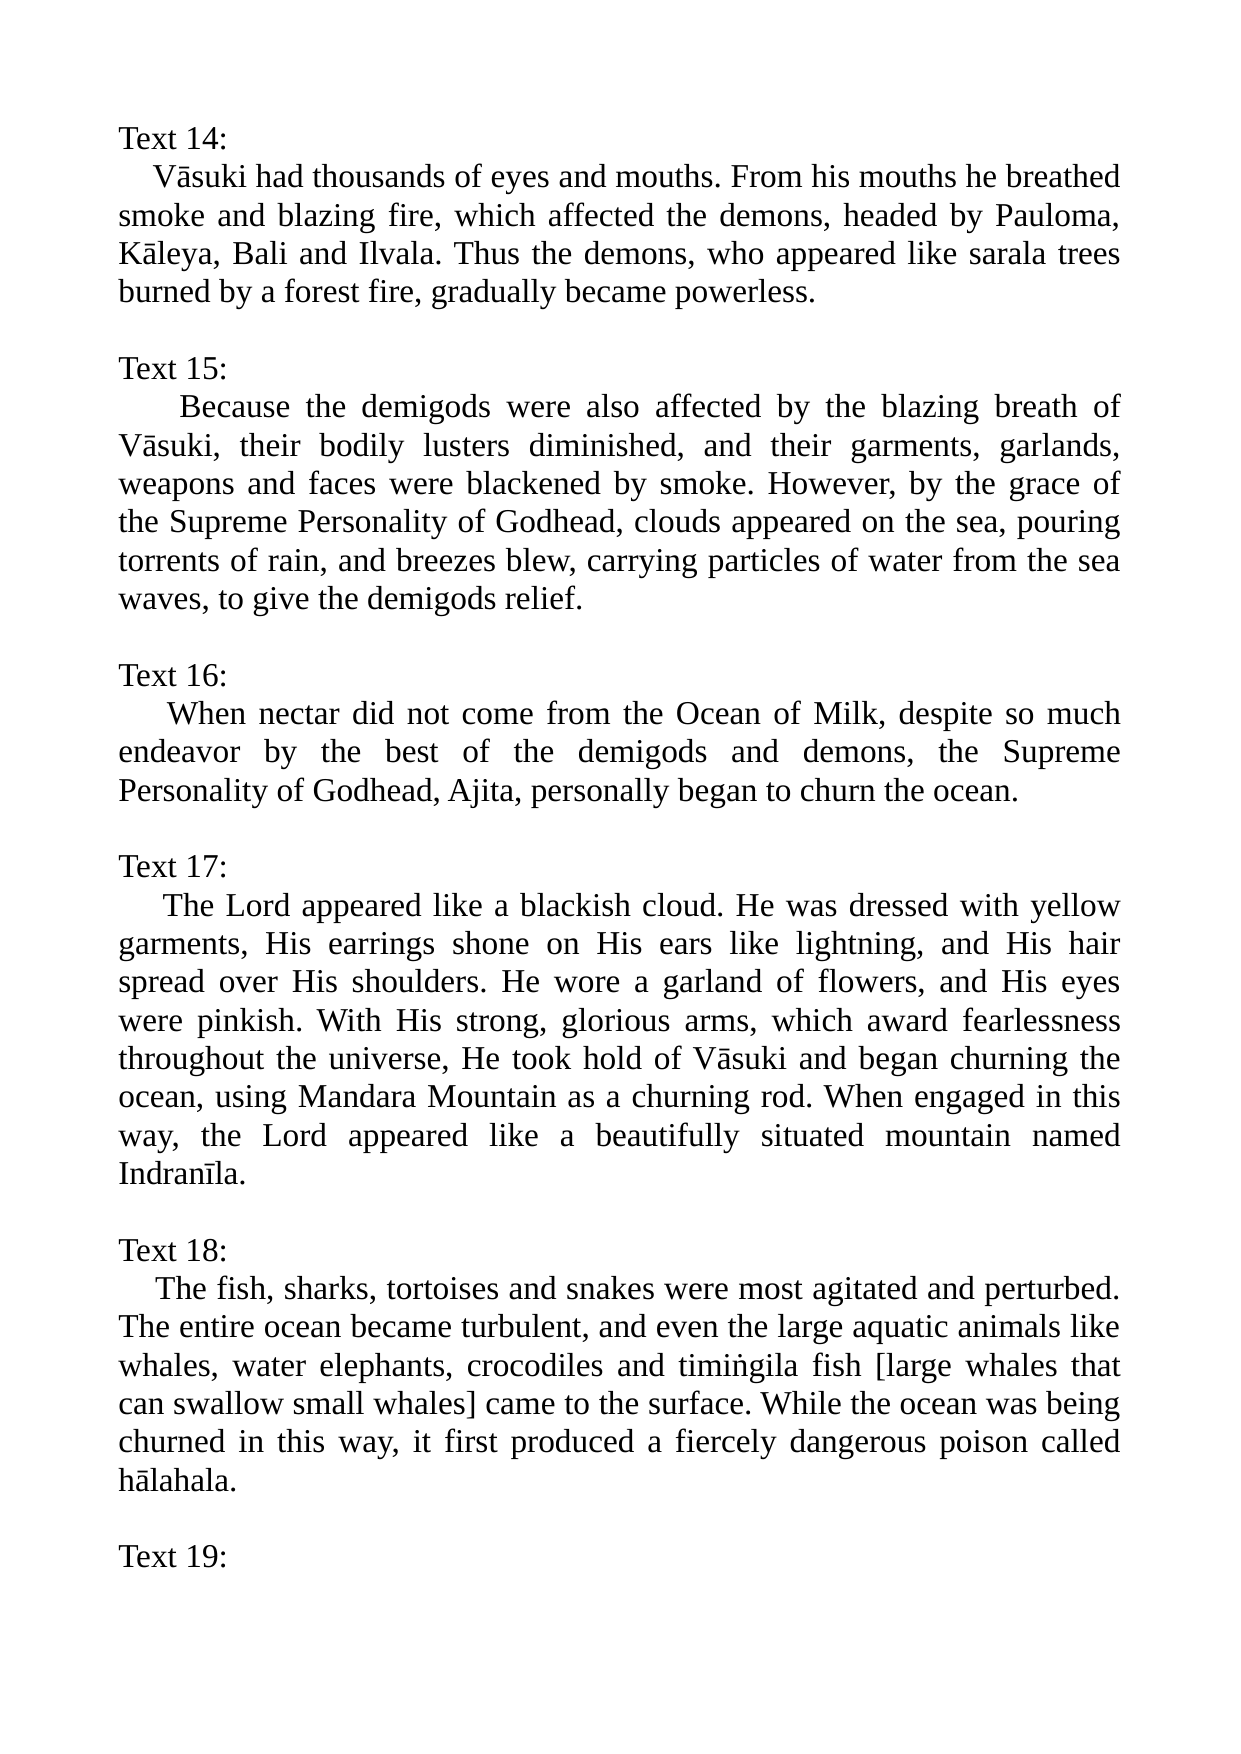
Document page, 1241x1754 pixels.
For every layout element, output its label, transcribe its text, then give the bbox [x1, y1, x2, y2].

text The Lord appeared like a blackish cloud. He was dressed with yellow garments, His earrings shone on His ears like lightning, and His hair spread over His shoulders. He wore a garland of flowers, and His eyes were pinkish. With His strong, glorious arms, which award fearlessness throughout the universe, He took hold of Vāsuki and began churning the ocean, using Mandara Mountain as a churning rod. When engaged in this way, the Lord appeared like a beautifully situated mountain named Indranīla. [118, 885, 1122, 1191]
text When nectar did not come from the Ocean of Milk, despite so much endeavor by the best of the demigods and demons, the Supreme Personality of Godhead, Ajita, personally began to churn the ocean. [118, 693, 1122, 808]
text Text 17: [118, 846, 1122, 885]
text Text 18: [118, 1230, 1122, 1268]
text Because the demigods were also affected by the blazing breath of Vāsuki, their bodily lusters diminished, and their garments, garlands, weapons and faces were blackened by smoke. However, by the grace of the Supreme Personality of Godhead, clouds appeared on the sea, pouring torrents of rain, and breezes blew, carrying particles of water from the sea waves, to give the demigods relief. [118, 386, 1122, 616]
text Vāsuki had thousands of eyes and mouths. From his mouths he breathed smoke and blazing fire, which affected the demons, headed by Pauloma, Kāleya, Bali and Ilvala. Thus the demons, who appeared like sarala trees burned by a forest fire, gradually became powerless. [118, 156, 1122, 310]
text The fish, sharks, tortoises and snakes were most agitated and perturbed. The entire ocean became turbulent, and even the large aquatic animals like whales, water elephants, crocodiles and timiṅgila fish [large whales that can swallow small whales] came to the surface. While the ocean was being churned in this way, it first produced a fiercely dangerous poison called hālahala. [118, 1268, 1122, 1498]
text Text 15: [118, 348, 1122, 386]
text Text 19: [118, 1536, 1122, 1575]
text Text 14: [118, 118, 1122, 156]
text Text 16: [118, 655, 1122, 693]
